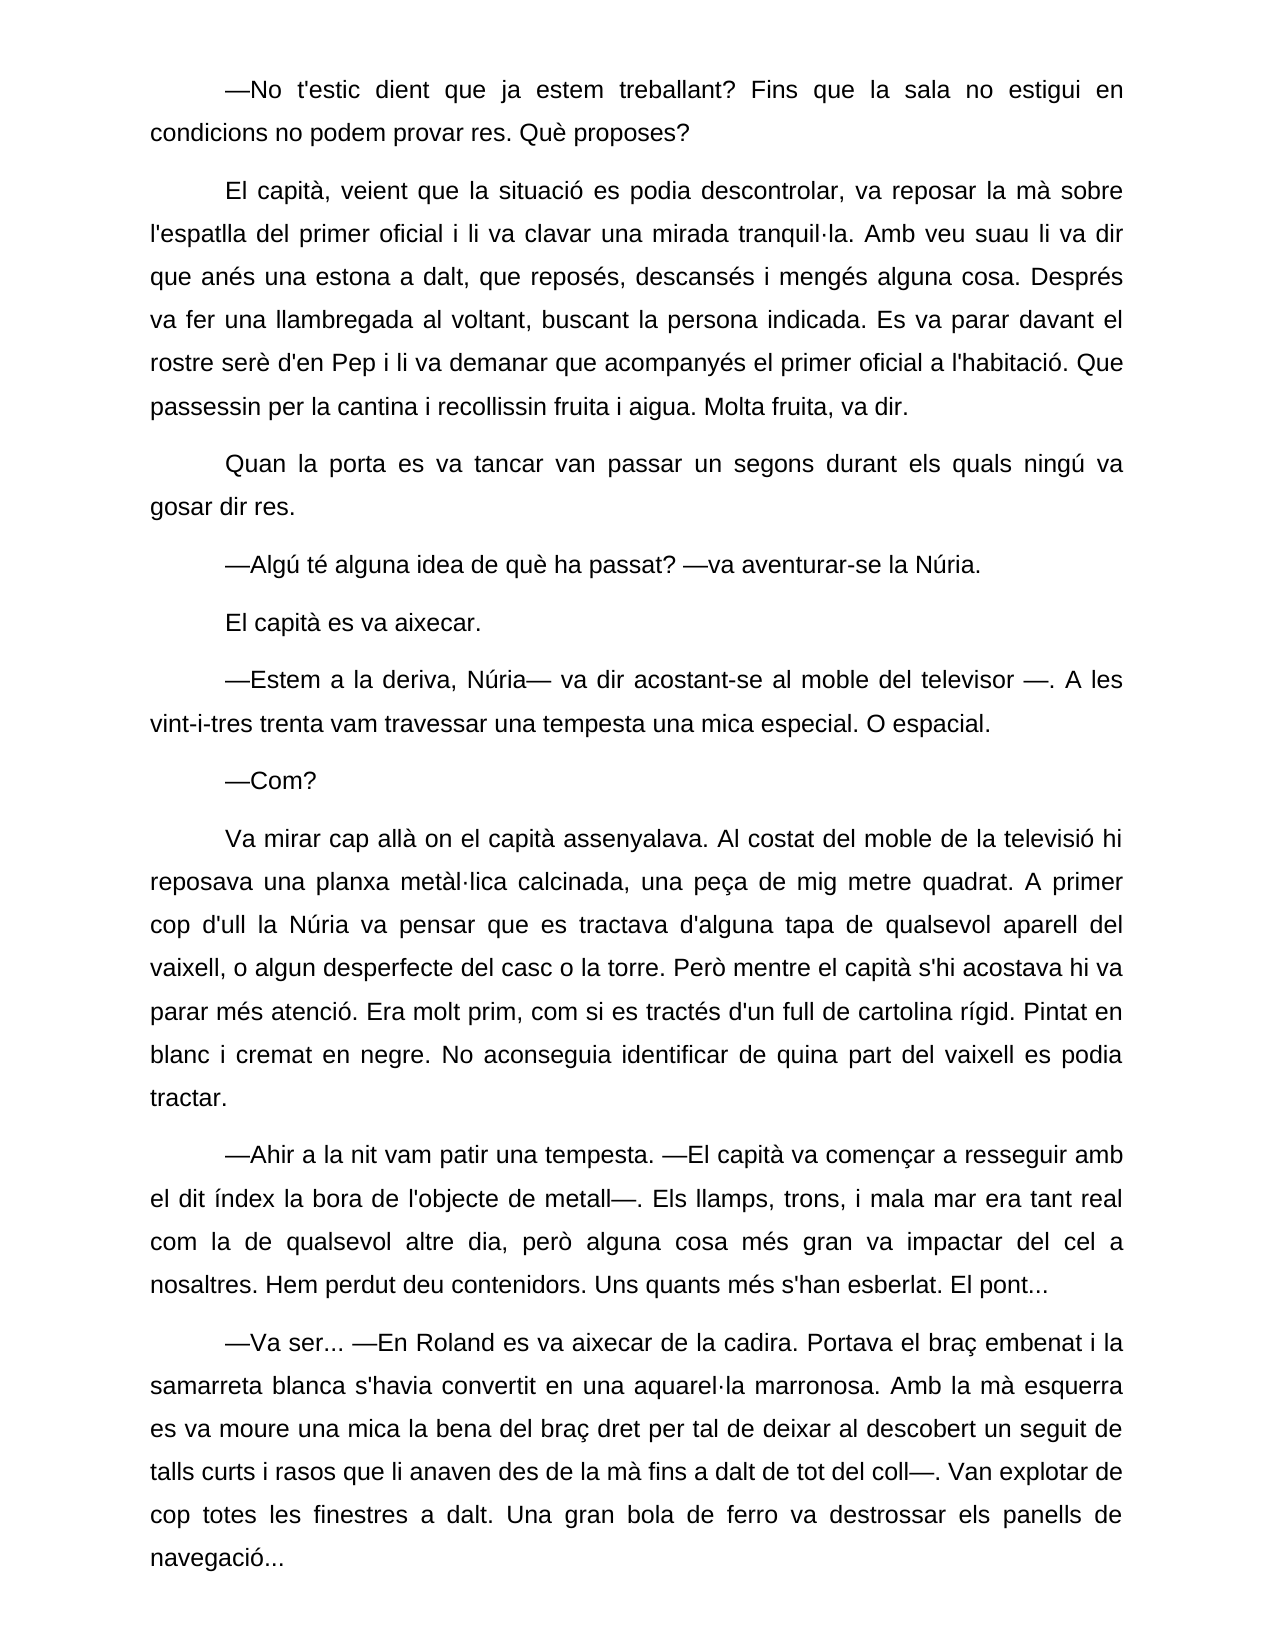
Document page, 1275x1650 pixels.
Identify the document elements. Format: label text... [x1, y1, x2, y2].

text El capità, veient que la situació es podia descontrolar, va reposar la mà sobre l'espatlla del primer oficial i li va clavar una mirada tranquil·la. Amb veu suau li va dir que anés una estona a dalt, que reposés, descansés i mengés alguna cosa. Després va fer una llambregada al voltant, buscant la persona indicada. Es va parar davant el rostre serè d'en Pep i li va demanar que acompanyés el primer oficial a l'habitació. Que passessin per la cantina i recollissin fruita i aigua. Molta fruita, va dir. [150, 176, 1125, 420]
text —No t'estic dient que ja estem treballant? Fins que la sala no estigui en condicions no podem provar res. Què proposes? [150, 75, 1125, 147]
text —Ahir a la nit vam patir una tempesta. —El capità va començar a resseguir amb el dit índex la bora de l'objecte de metall—. Els llamps, trons, i mala mar era tant real com la de qualsevol altre dia, però alguna cosa més gran va impactar del cel a nosaltres. Hem perdut deu contenidors. Uns quants més s'han esberlat. El pont... [150, 1140, 1125, 1298]
text Va mirar cap allà on el capità assenyalava. Al costat del moble de la televisió hi reposava una planxa metàl·lica calcinada, una peça de mig metre quadrat. A primer cop d'ull la Núria va pensar que es tractava d'alguna tapa de qualsevol aparell del vaixell, o algun desperfecte del casc o la torre. Però mentre el capità s'hi acostava hi va parar més atenció. Era molt prim, com si es tractés d'un full de cartolina rígid. Pintat en blanc i cremat en negre. No aconseguia identificar de quina part del vaixell es podia tractar. [150, 824, 1125, 1111]
text —Va ser... —En Roland es va aixecar de la cadira. Portava el braç embenat i la samarreta blanca s'havia convertit en una aquarel·la marronosa. Amb la mà esquerra es va moure una mica la bena del braç dret per tal de deixar al descobert un seguit de talls curts i rasos que li anaven des de la mà fins a dalt de tot del coll—. Van explotar de cop totes les finestres a dalt. Una gran bola de ferro va destrossar els panells de navegació... [150, 1327, 1125, 1572]
text —Com? [150, 766, 1125, 795]
text —Algú té alguna idea de què ha passat? —va aventurar-se la Núria. [150, 550, 1125, 579]
text El capità es va aixecar. [150, 608, 1125, 636]
text Quan la porta es va tancar van passar un segons durant els quals ningú va gosar dir res. [150, 449, 1125, 521]
text —Estem a la deriva, Núria— va dir acostant-se al moble del televisor —. A les vint-i-tres trenta vam travessar una tempesta una mica especial. O espacial. [150, 665, 1125, 737]
